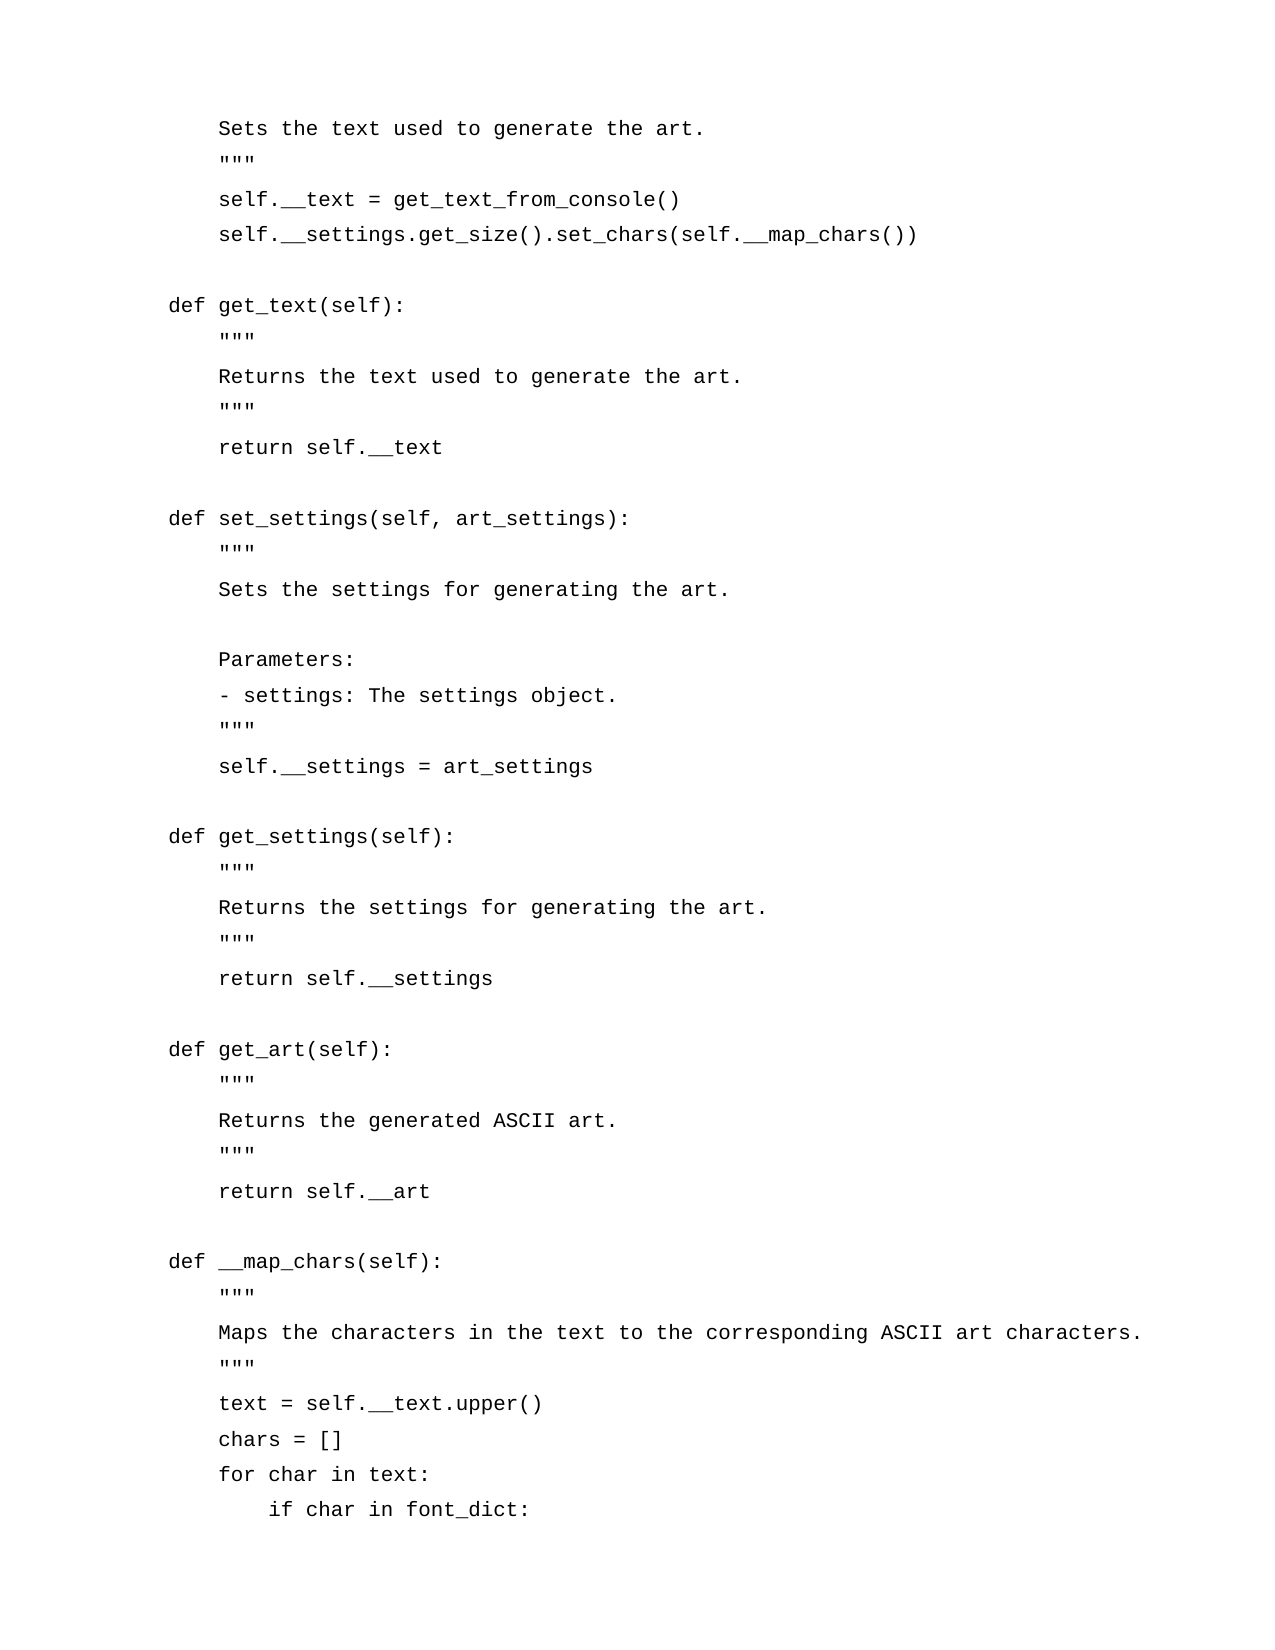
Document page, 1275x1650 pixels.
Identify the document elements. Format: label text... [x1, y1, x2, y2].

text Returns the settings for generating the art. [118, 897, 1157, 921]
text """ [118, 153, 1157, 177]
text def set_settings(self, art_settings): [118, 508, 1157, 531]
text return self.__text [118, 437, 1157, 461]
text Sets the text used to generate the art. [118, 118, 1157, 142]
text def get_art(self): [118, 1039, 1157, 1063]
text return self.__art [118, 1181, 1157, 1204]
text """ [118, 331, 1157, 354]
text def get_text(self): [118, 295, 1157, 319]
text text = self.__text.upper() [118, 1393, 1157, 1417]
text def __map_chars(self): [118, 1251, 1157, 1275]
text Returns the text used to generate the art. [118, 366, 1157, 390]
text - settings: The settings object. [118, 685, 1157, 708]
text Returns the generated ASCII art. [118, 1110, 1157, 1133]
text """ [118, 1074, 1157, 1098]
text Parameters: [118, 649, 1157, 673]
text def get_settings(self): [118, 826, 1157, 850]
text """ [118, 401, 1157, 425]
text self.__settings.get_size().set_chars(self.__map_chars()) [118, 224, 1157, 248]
text return self.__settings [118, 968, 1157, 992]
text """ [118, 720, 1157, 744]
text chars = [] [118, 1428, 1157, 1452]
text """ [118, 862, 1157, 886]
text for char in text: [118, 1464, 1157, 1488]
text """ [118, 1358, 1157, 1381]
text """ [118, 933, 1157, 956]
text Maps the characters in the text to the corresponding ASCII art characters. [118, 1322, 1157, 1346]
text """ [118, 543, 1157, 567]
text if char in font_dict: [118, 1499, 1157, 1523]
text """ [118, 1145, 1157, 1169]
text self.__settings = art_settings [118, 756, 1157, 779]
text """ [118, 1287, 1157, 1311]
text Sets the settings for generating the art. [118, 578, 1157, 602]
text self.__text = get_text_from_console() [118, 189, 1157, 213]
